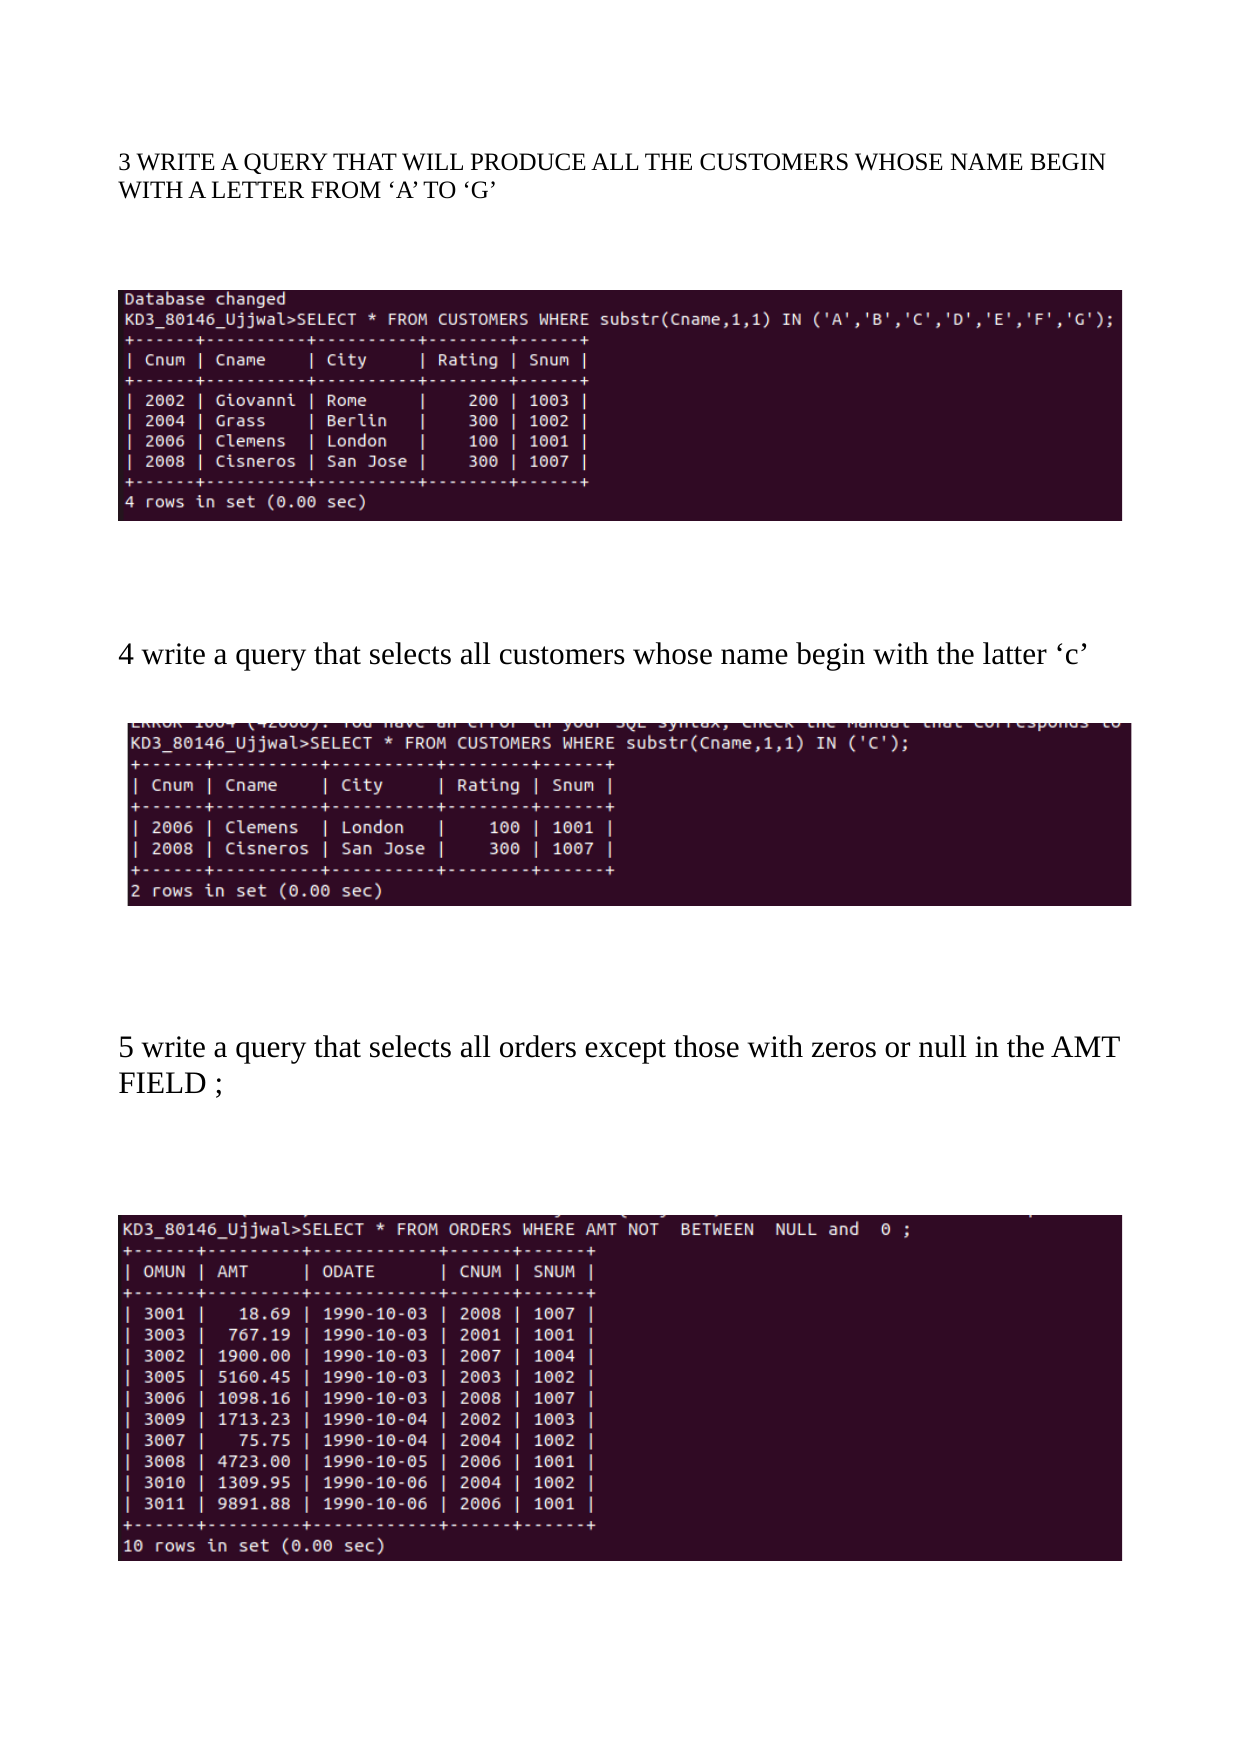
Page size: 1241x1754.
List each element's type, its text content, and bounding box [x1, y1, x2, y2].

text FIELD ; [118, 1064, 1122, 1100]
text 3 WRITE A QUERY THAT WILL PRODUCE ALL THE CUSTOMERS WHOSE NAME BEGIN WITH A LETTER FROM ‘A’ TO ‘G’ [118, 147, 1122, 204]
text 4 write a query that selects all customers whose name begin with the latter ‘c’ [118, 636, 1122, 671]
text 5 write a query that selects all orders except those with zeros or null in the AMT [118, 1028, 1122, 1064]
picture [118, 1215, 1123, 1561]
picture [127, 723, 1132, 906]
picture [118, 290, 1123, 521]
